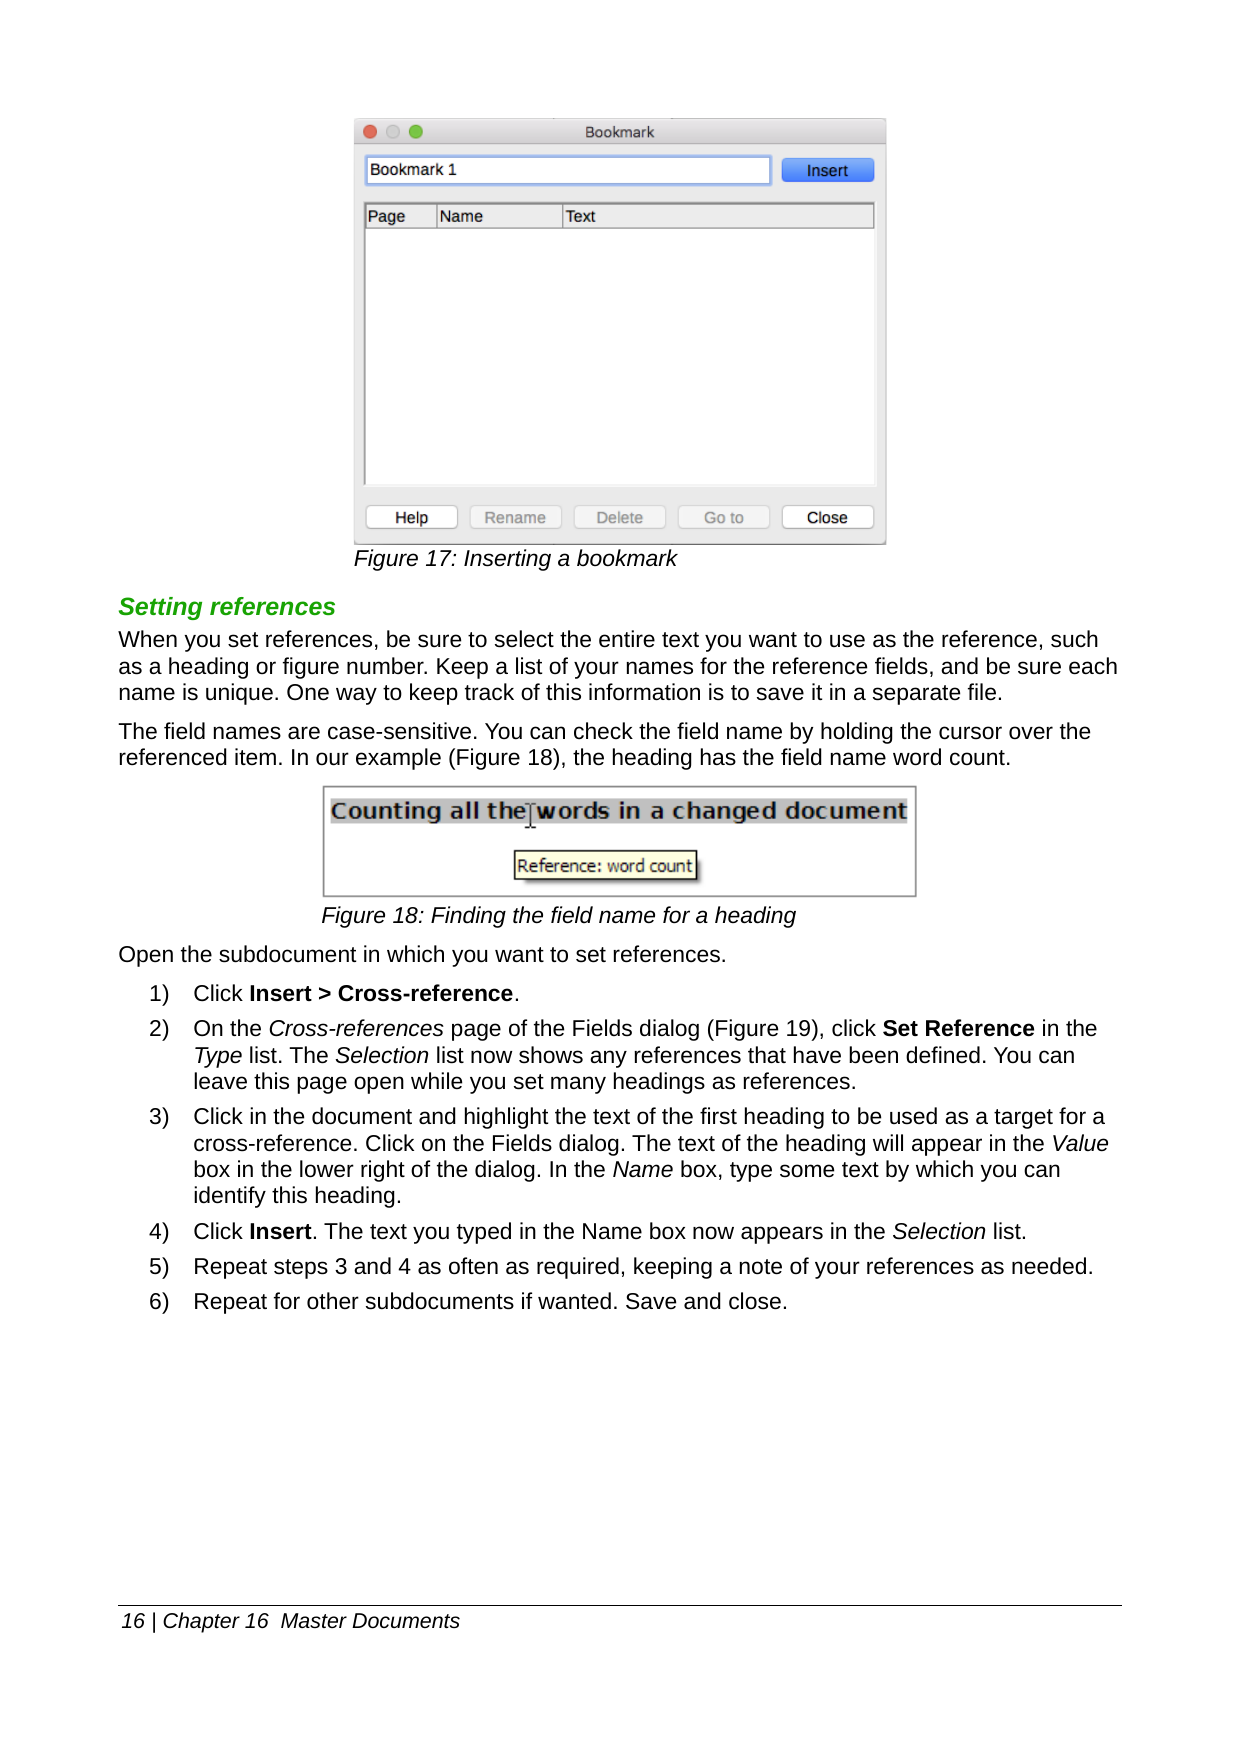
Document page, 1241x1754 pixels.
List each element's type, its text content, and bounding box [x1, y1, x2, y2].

text Figure 18: Finding the field name for a heading [321, 902, 919, 928]
text When you set references, be sure to select the entire text you want to use as the reference, such as a heading or figure number. Keep a list of your names for the reference fields, and be sure each name is unique. One way to keep track of this information is to save it in a separate file. [118, 626, 1122, 705]
list On the Cross-references page of the Fields dialog (Figure 19), click Set Reference in the Type list. The Selection list now shows any references that have been defined. You can leave this page open while you set many headings as references. [169, 1015, 1122, 1094]
text Figure 17: Inserting a bookmark [354, 545, 886, 571]
picture [353, 118, 887, 545]
picture [321, 783, 920, 902]
list Repeat steps 3 and 4 as often as required, keeping a note of your references as needed. [169, 1253, 1122, 1279]
list Repeat for other subdocuments if wanted. Save and close. [169, 1288, 1122, 1314]
list Click in the document and highlight the text of the first heading to be used as a target for a cross-reference. Click on the Fields dialog. The text of the heading will appear in the Value box in the lower right of the dialog. In the Name box, type some text by which you can identify this heading. [169, 1103, 1122, 1209]
list Click Insert. The text you typed in the Name box now appears in the Selection list. [169, 1218, 1122, 1244]
subtitle Setting references [118, 592, 1122, 620]
text The field names are case-sensitive. You can check the field name by holding the cursor over the referenced item. In our example (Figure 18), the heading has the field name word count. [118, 718, 1122, 771]
list Open the subdocument in which you want to set references. [118, 941, 1122, 968]
list Click Insert > Cross-reference. [169, 980, 1122, 1007]
